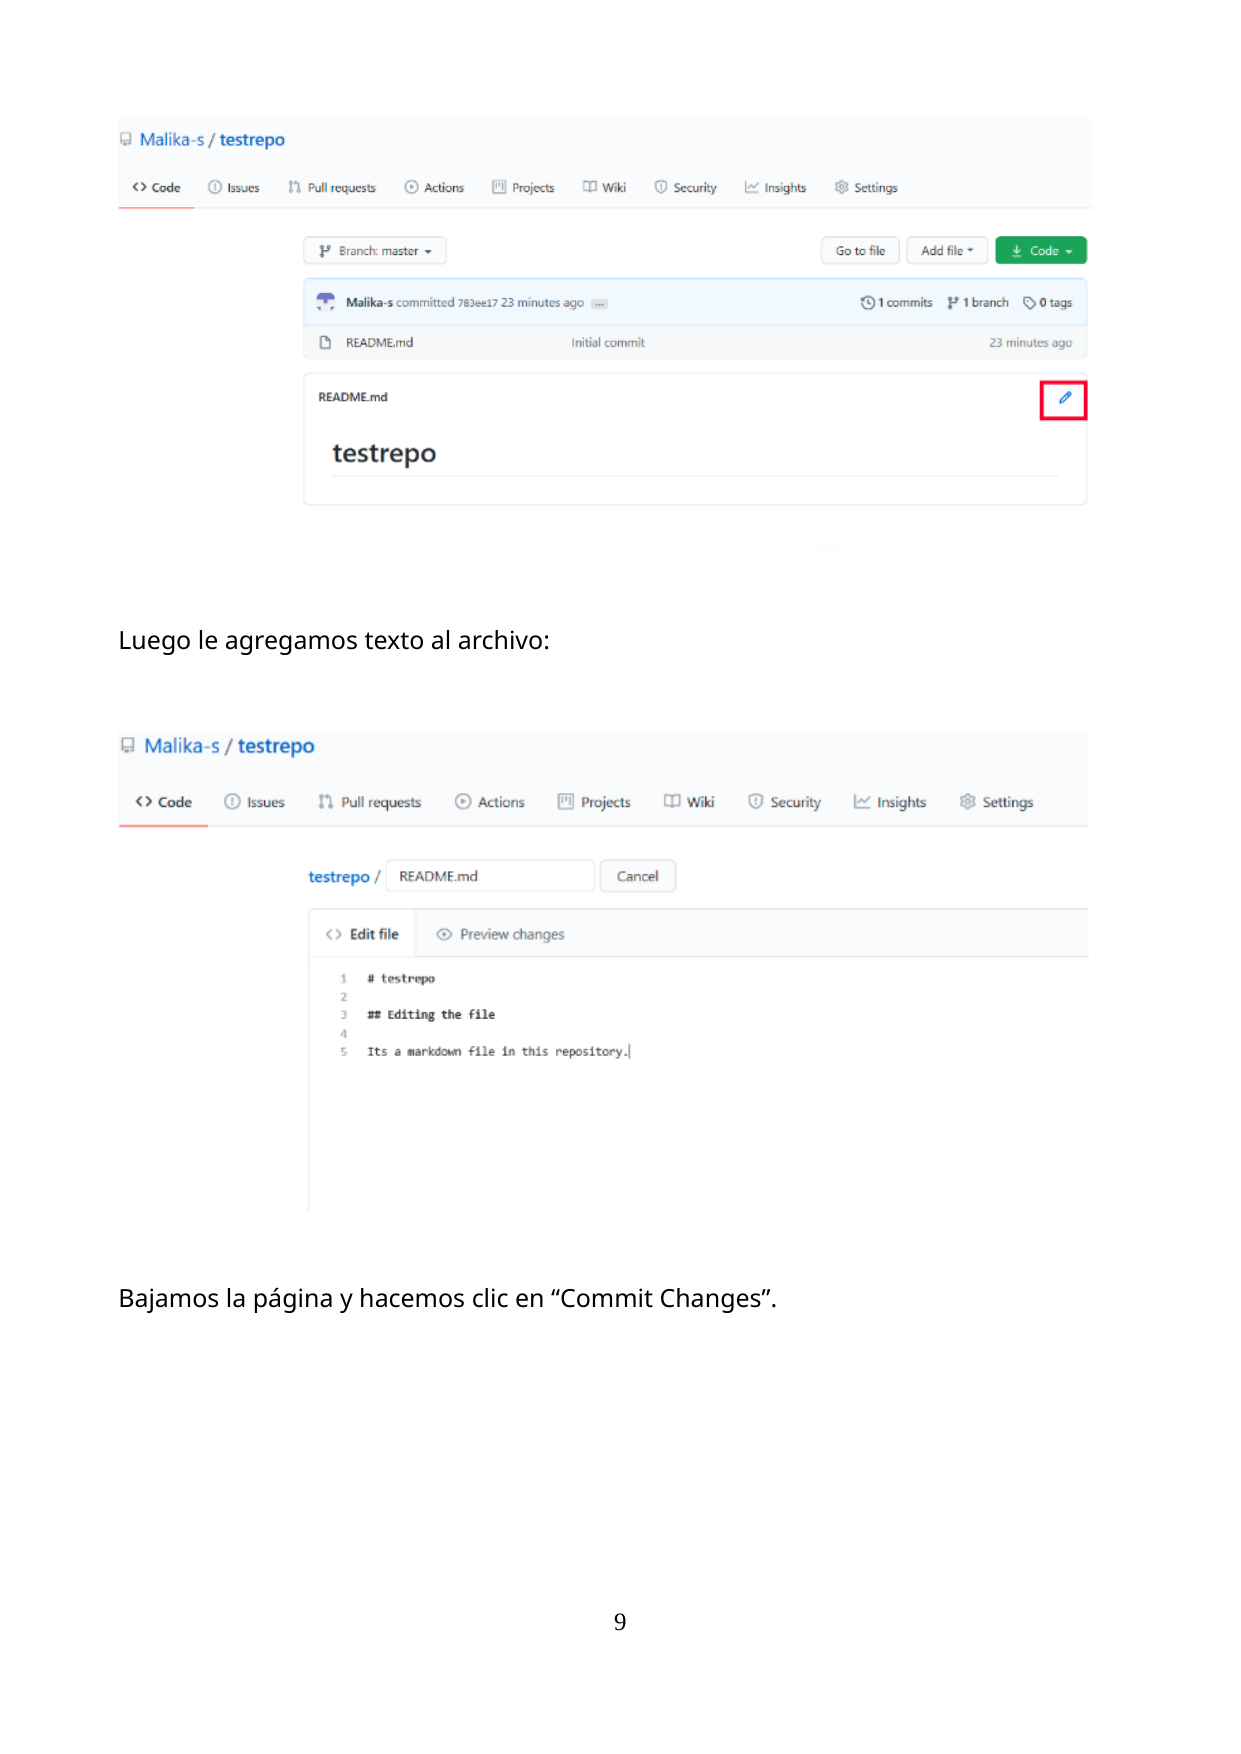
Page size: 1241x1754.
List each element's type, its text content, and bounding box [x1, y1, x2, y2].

picture [118, 724, 1123, 1213]
text Bajamos la página y hacemos clic en “Commit Changes”. [118, 1281, 1122, 1315]
picture [118, 118, 1123, 555]
text Luego le agregamos texto al archivo: [118, 623, 1122, 657]
